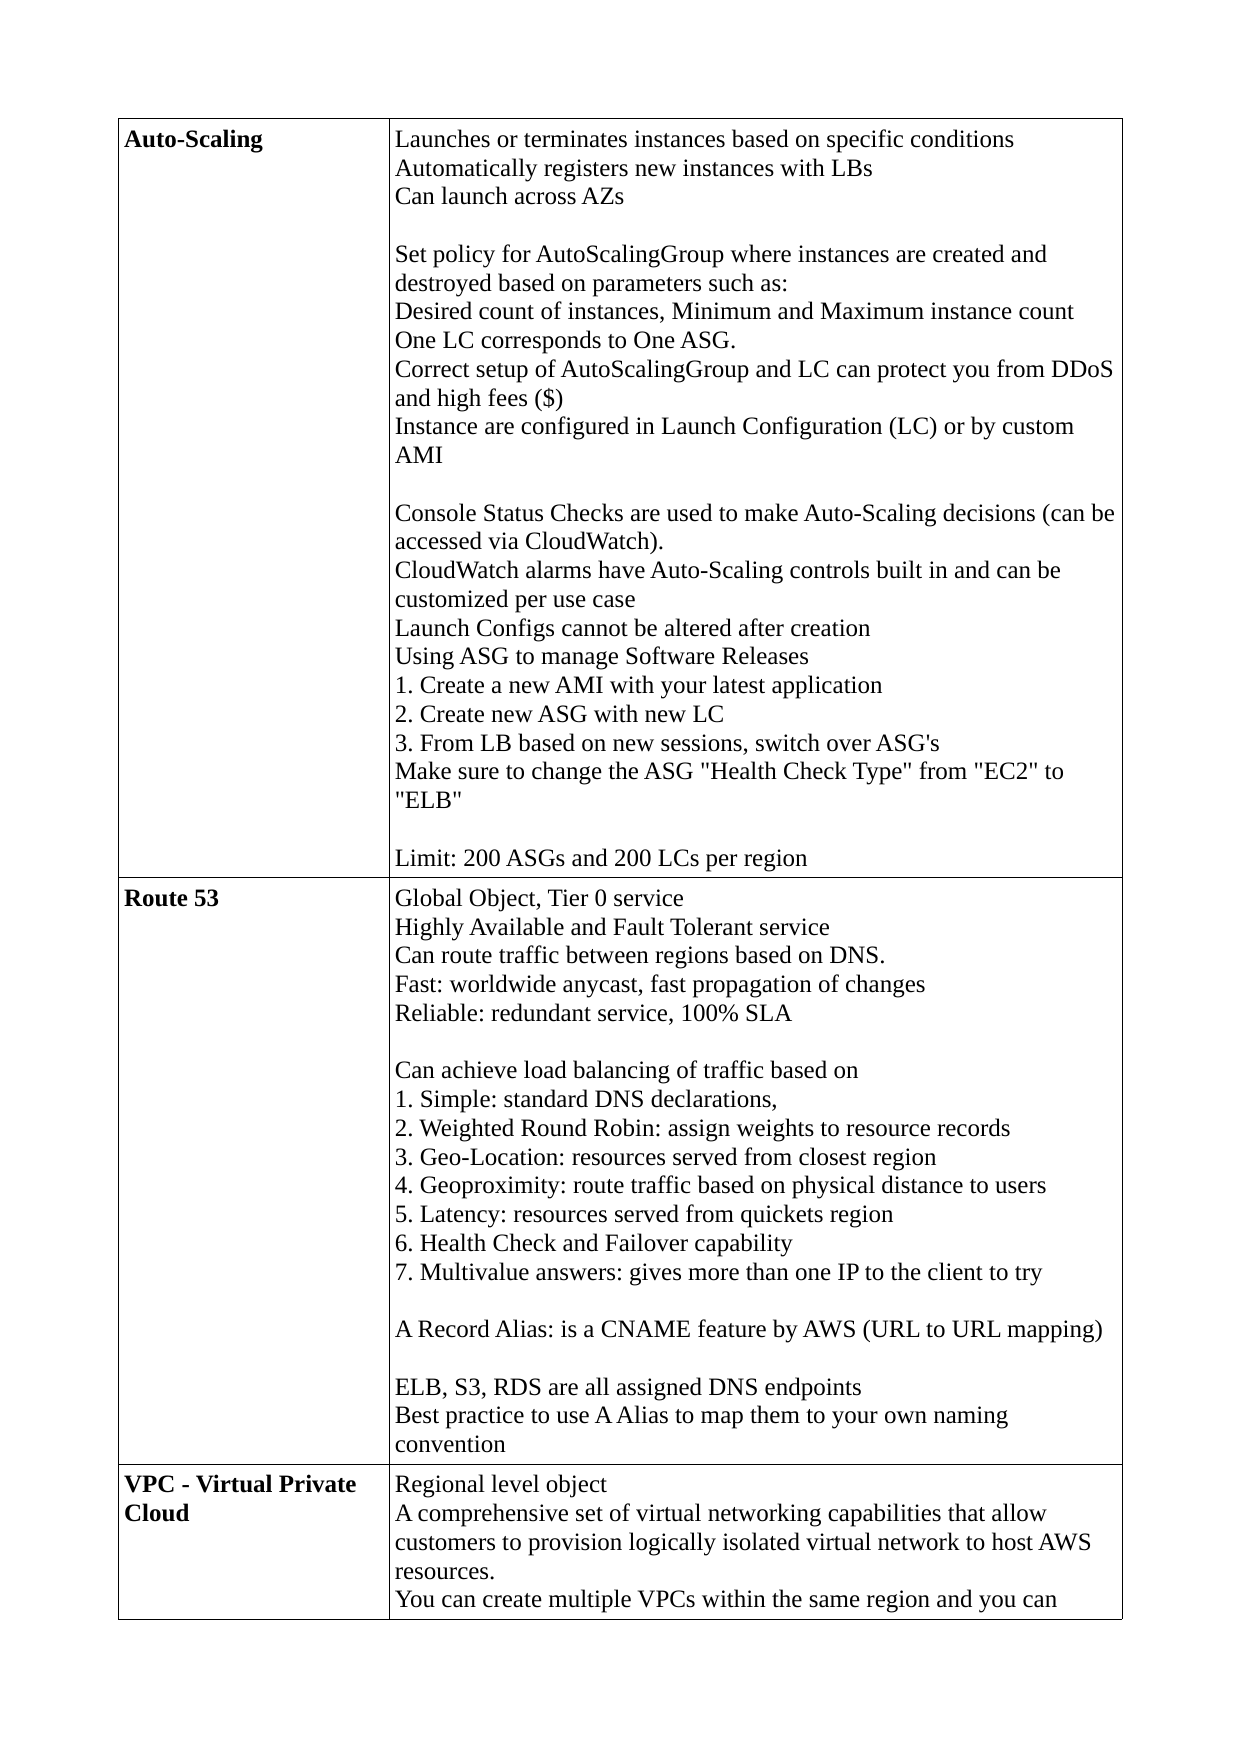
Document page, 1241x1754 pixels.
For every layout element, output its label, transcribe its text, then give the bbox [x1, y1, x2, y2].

table_cell Regional level object A comprehensive set of virtual networking capabilities that allow customers to provision logically isolated virtual network to host AWS resources. You can create multiple VPCs within the same region and you can [390, 1465, 1122, 1619]
table_cell VPC - Virtual Private Cloud [119, 1465, 389, 1619]
table_cell Global Object, Tier 0 service Highly Available and Fault Tolerant service Can route traffic between regions based on DNS. Fast: worldwide anycast, fast propagation of changes Reliable: redundant service, 100% SLA Can achieve load balancing of traffic based on 1. Simple: standard DNS declarations, 2. Weighted Round Robin: assign weights to resource records 3. Geo-Location: resources served from closest region 4. Geoproximity: route traffic based on physical distance to users 5. Latency: resources served from quickets region 6. Health Check and Failover capability 7. Multivalue answers: gives more than one IP to the client to try A Record Alias: is a CNAME feature by AWS (URL to URL mapping) ELB, S3, RDS are all assigned DNS endpoints Best practice to use A Alias to map them to your own naming convention [390, 878, 1122, 1464]
table_cell Launches or terminates instances based on specific conditions Automatically registers new instances with LBs Can launch across AZs Set policy for AutoScalingGroup where instances are created and destroyed based on parameters such as: Desired count of instances, Minimum and Maximum instance count One LC corresponds to One ASG. Correct setup of AutoScalingGroup and LC can protect you from DDoS and high fees ($) Instance are configured in Launch Configuration (LC) or by custom AMI Console Status Checks are used to make Auto-Scaling decisions (can be accessed via CloudWatch). CloudWatch alarms have Auto-Scaling controls built in and can be customized per use case Launch Configs cannot be altered after creation Using ASG to manage Software Releases 1. Create a new AMI with your latest application 2. Create new ASG with new LC 3. From LB based on new sessions, switch over ASG's Make sure to change the ASG "Health Check Type" from "EC2" to "ELB" Limit: 200 ASGs and 200 LCs per region [390, 119, 1122, 877]
table_cell Route 53 [119, 878, 389, 1464]
table_cell Auto-Scaling [119, 119, 389, 877]
